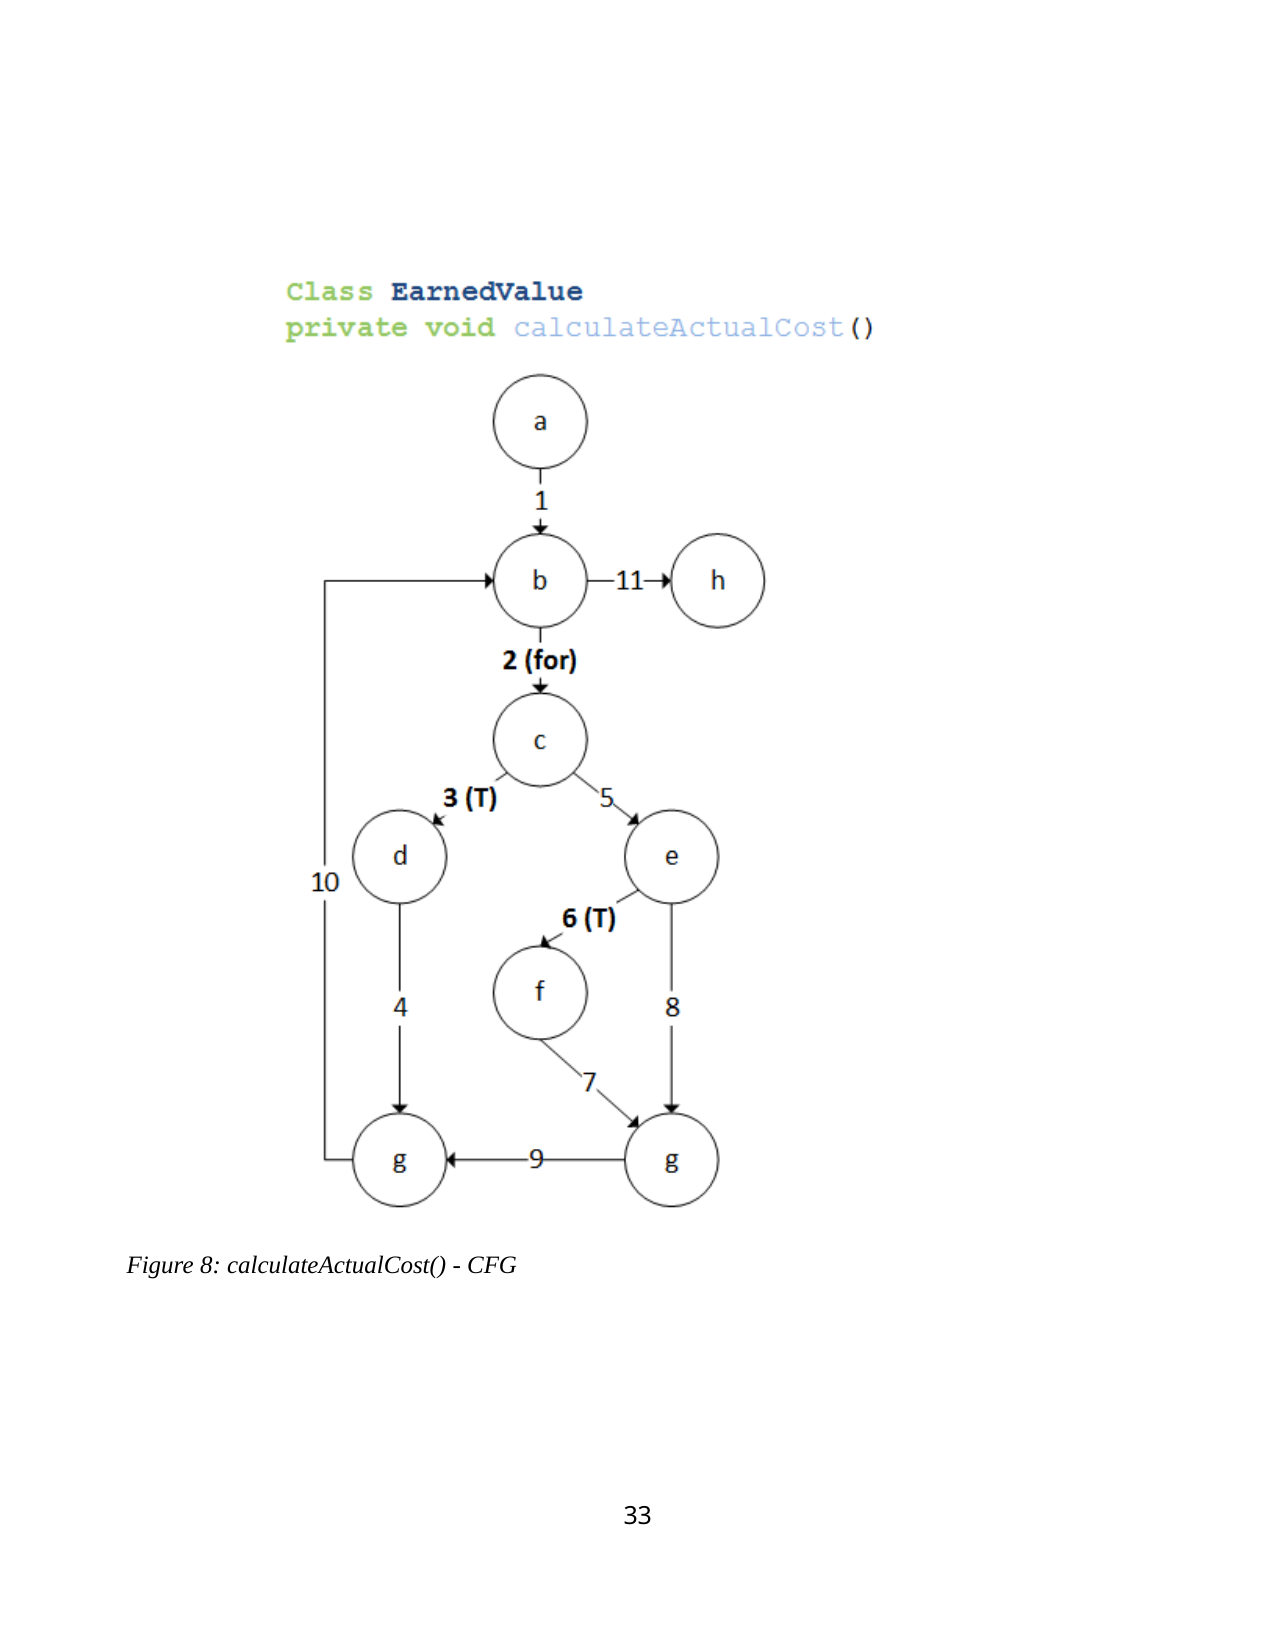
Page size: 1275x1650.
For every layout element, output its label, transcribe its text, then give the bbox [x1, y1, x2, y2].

picture [271, 252, 1003, 1209]
text Figure 8: calculateActualCost() - CFG [126, 1250, 1147, 1279]
